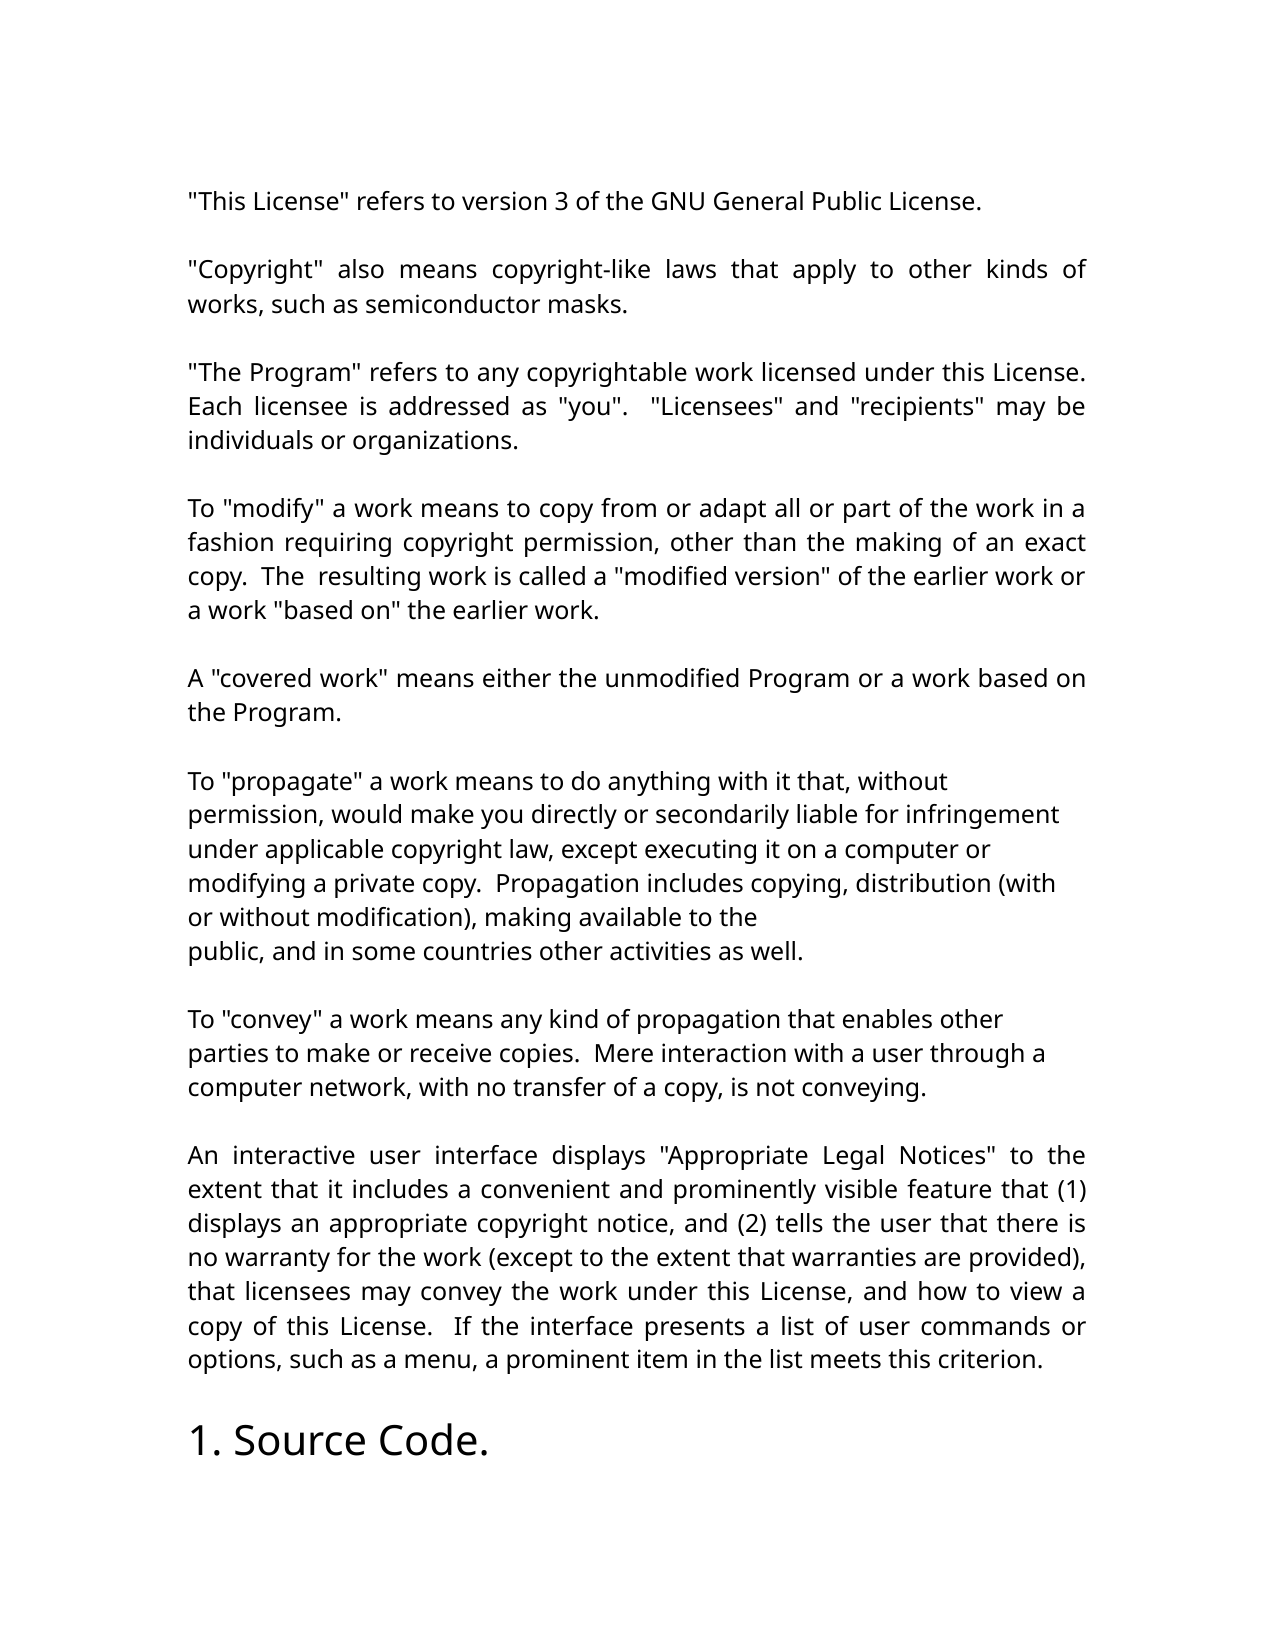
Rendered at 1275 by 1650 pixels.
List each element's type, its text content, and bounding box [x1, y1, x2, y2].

text To "convey" a work means any kind of propagation that enables other parties to make or receive copies. Mere interaction with a user through a computer network, with no transfer of a copy, is not conveying. [187, 1002, 1087, 1104]
text "Copyright" also means copyright-like laws that apply to other kinds of works, such as semiconductor masks. [187, 252, 1087, 320]
text "The Program" refers to any copyrightable work licensed under this License. Each licensee is addressed as "you". "Licensees" and "recipients" may be individuals or organizations. [187, 354, 1087, 457]
text A "covered work" means either the unmodified Program or a work based on the Program. [187, 661, 1087, 729]
text 1. Source Code. [187, 1410, 1087, 1467]
text public, and in some countries other activities as well. [187, 933, 1087, 967]
text To "propagate" a work means to do anything with it that, without permission, would make you directly or secondarily liable for infringement under applicable copyright law, except executing it on a computer or modifying a private copy. Propagation includes copying, distribution (with or without modification), making available to the [187, 763, 1087, 933]
text "This License" refers to version 3 of the GNU General Public License. [187, 184, 1087, 218]
text An interactive user interface displays "Appropriate Legal Notices" to the extent that it includes a convenient and prominently visible feature that (1) displays an appropriate copyright notice, and (2) tells the user that there is no warranty for the work (except to the extent that warranties are provided), that licensees may convey the work under this License, and how to view a copy of this License. If the interface presents a list of user commands or options, such as a menu, a prominent item in the list meets this criterion. [187, 1138, 1087, 1376]
text To "modify" a work means to copy from or adapt all or part of the work in a fashion requiring copyright permission, other than the making of an exact copy. The resulting work is called a "modified version" of the earlier work or a work "based on" the earlier work. [187, 491, 1087, 627]
